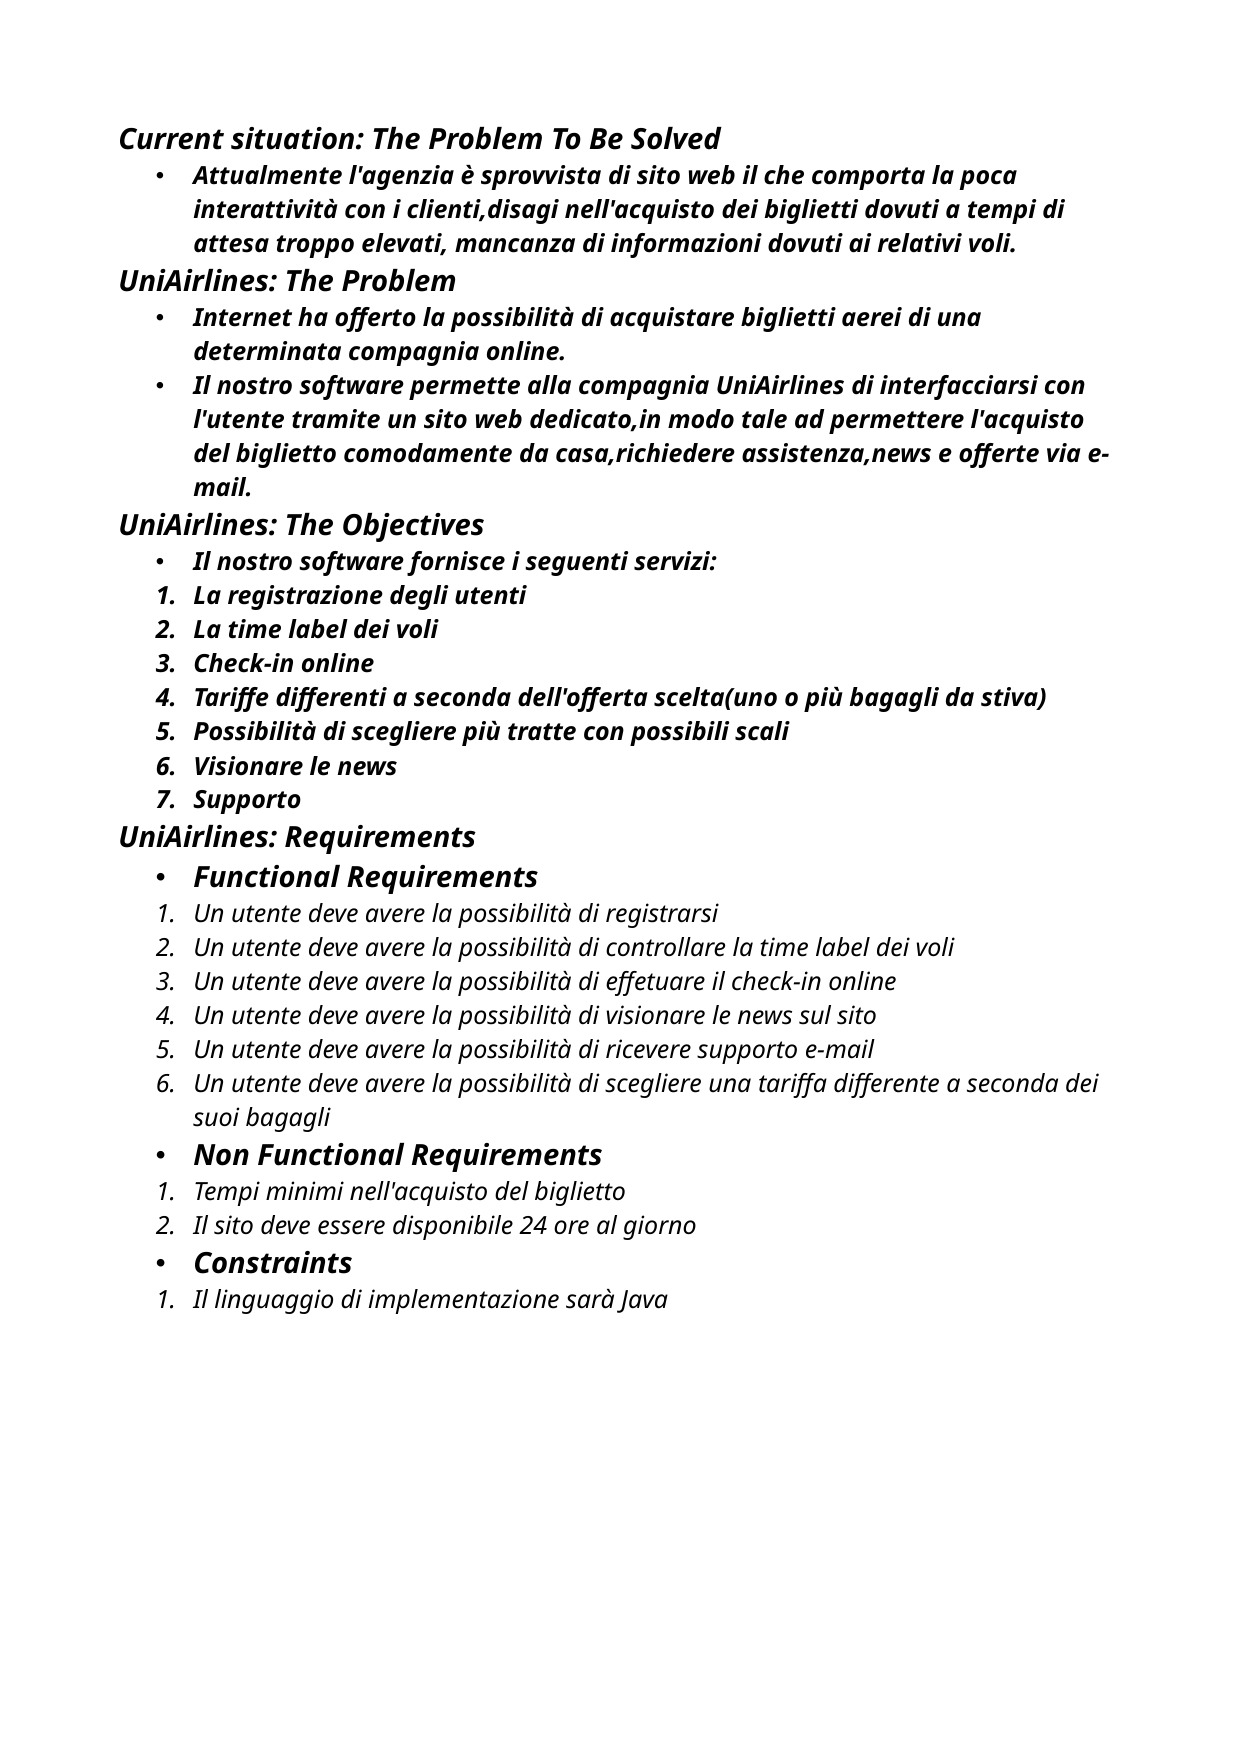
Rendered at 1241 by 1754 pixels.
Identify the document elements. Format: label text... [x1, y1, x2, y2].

list Un utente deve avere la possibilità di ricevere supporto e-mail [156, 1032, 1122, 1066]
text Current situation: The Problem To Be Solved [118, 118, 1122, 158]
list Il sito deve essere disponibile 24 ore al giorno [156, 1208, 1122, 1242]
list Functional Requirements [156, 856, 1122, 896]
list Un utente deve avere la possibilità di effetuare il check-in online [156, 964, 1122, 998]
list Visionare le news [156, 748, 1122, 782]
list La time label dei voli [156, 612, 1122, 646]
list Tariffe differenti a seconda dell'offerta scelta(uno o più bagagli da stiva) [156, 680, 1122, 714]
list Un utente deve avere la possibilità di controllare la time label dei voli [156, 930, 1122, 964]
list Supporto [156, 782, 1122, 816]
list La registrazione degli utenti [156, 578, 1122, 612]
list Tempi minimi nell'acquisto del biglietto [156, 1174, 1122, 1208]
list Il linguaggio di implementazione sarà Java [156, 1282, 1122, 1316]
list Attualmente l'agenzia è sprovvista di sito web il che comporta la poca interattività con i clienti,disagi nell'acquisto dei biglietti dovuti a tempi di attesa troppo elevati, mancanza di informazioni dovuti ai relativi voli. [156, 158, 1122, 260]
list Non Functional Requirements [156, 1134, 1122, 1174]
list Possibilità di scegliere più tratte con possibili scali [156, 714, 1122, 748]
list Un utente deve avere la possibilità di scegliere una tariffa differente a seconda dei suoi bagagli [156, 1066, 1122, 1134]
list Il nostro software fornisce i seguenti servizi: [156, 544, 1122, 578]
text UniAirlines: The Problem [118, 260, 1122, 300]
list Check-in online [156, 646, 1122, 680]
list Constraints [156, 1242, 1122, 1282]
list Un utente deve avere la possibilità di visionare le news sul sito [156, 998, 1122, 1032]
list Un utente deve avere la possibilità di registrarsi [156, 896, 1122, 930]
list Il nostro software permette alla compagnia UniAirlines di interfacciarsi con l'utente tramite un sito web dedicato,in modo tale ad permettere l'acquisto del biglietto comodamente da casa,richiedere assistenza,news e offerte via e-mail. [156, 368, 1122, 504]
text UniAirlines: The Objectives [118, 504, 1122, 544]
list Internet ha offerto la possibilità di acquistare biglietti aerei di una determinata compagnia online. [156, 300, 1122, 368]
text UniAirlines: Requirements [118, 816, 1122, 856]
